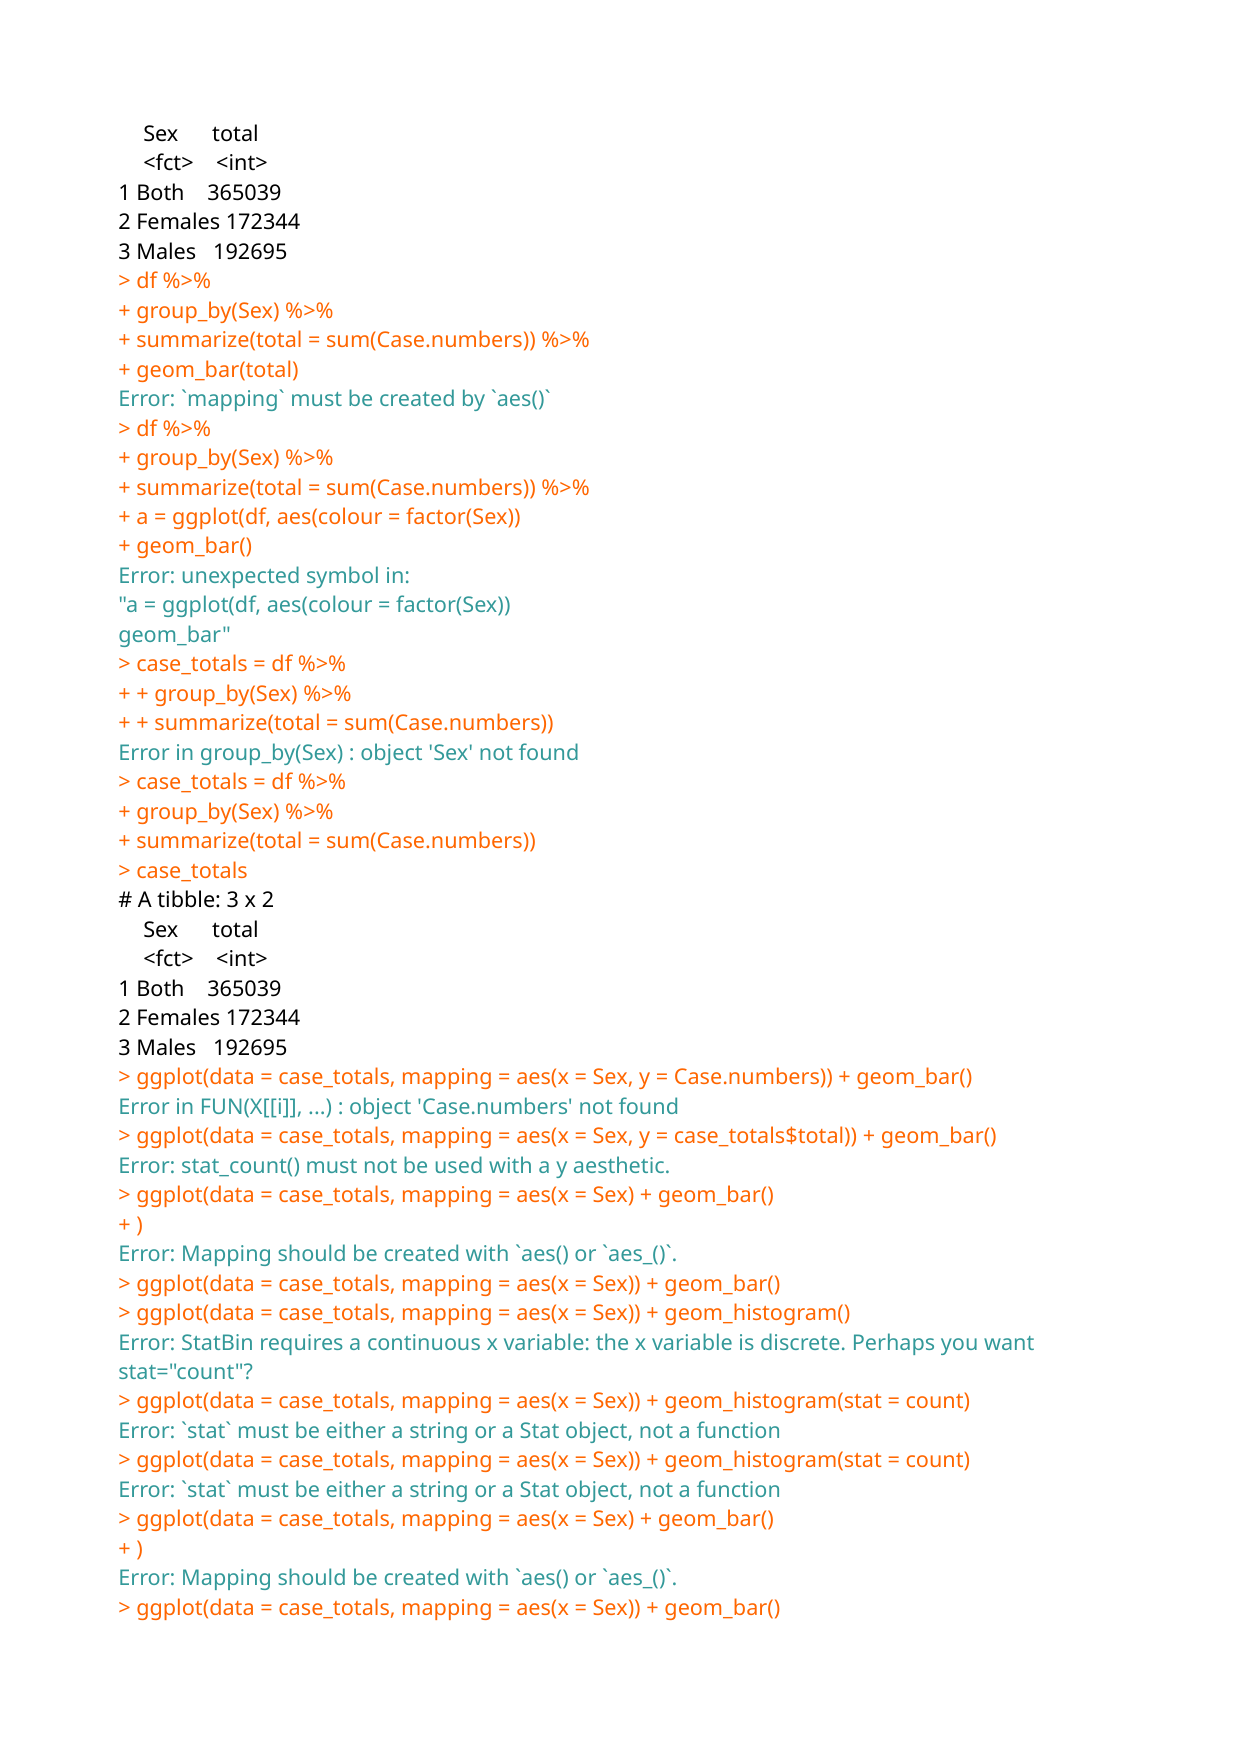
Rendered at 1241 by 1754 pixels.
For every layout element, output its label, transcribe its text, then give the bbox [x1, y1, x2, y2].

text Error in FUN(X[[i]], ...) : object 'Case.numbers' not found [118, 1091, 1122, 1120]
text Error: Mapping should be created with `aes() or `aes_()`. [118, 1563, 1122, 1592]
text > ggplot(data = case_totals, mapping = aes(x = Sex) + geom_bar() [118, 1179, 1122, 1209]
text Error: `stat` must be either a string or a Stat object, not a function [118, 1474, 1122, 1504]
text 1 Both 365039 [118, 973, 1122, 1002]
text <fct> <int> [118, 943, 1122, 973]
text > ggplot(data = case_totals, mapping = aes(x = Sex)) + geom_bar() [118, 1592, 1122, 1622]
text > ggplot(data = case_totals, mapping = aes(x = Sex)) + geom_histogram(stat = count) [118, 1386, 1122, 1415]
text 2 Females 172344 [118, 207, 1122, 236]
text > case_totals = df %>% [118, 767, 1122, 796]
text + group_by(Sex) %>% [118, 295, 1122, 324]
text + geom_bar(total) [118, 354, 1122, 383]
text > ggplot(data = case_totals, mapping = aes(x = Sex)) + geom_histogram(stat = count) [118, 1445, 1122, 1474]
text + geom_bar() [118, 531, 1122, 560]
text Error: stat_count() must not be used with a y aesthetic. [118, 1150, 1122, 1179]
text > ggplot(data = case_totals, mapping = aes(x = Sex) + geom_bar() [118, 1504, 1122, 1533]
text > ggplot(data = case_totals, mapping = aes(x = Sex, y = Case.numbers)) + geom_bar() [118, 1061, 1122, 1091]
text > ggplot(data = case_totals, mapping = aes(x = Sex, y = case_totals$total)) + geom_bar() [118, 1120, 1122, 1150]
text Error: Mapping should be created with `aes() or `aes_()`. [118, 1238, 1122, 1268]
text Error: `stat` must be either a string or a Stat object, not a function [118, 1415, 1122, 1445]
text + group_by(Sex) %>% [118, 796, 1122, 826]
text 2 Females 172344 [118, 1002, 1122, 1032]
text + summarize(total = sum(Case.numbers)) %>% [118, 472, 1122, 501]
text + a = ggplot(df, aes(colour = factor(Sex)) [118, 501, 1122, 531]
text geom_bar" [118, 619, 1122, 649]
text 3 Males 192695 [118, 1032, 1122, 1061]
text "a = ggplot(df, aes(colour = factor(Sex)) [118, 590, 1122, 619]
text > ggplot(data = case_totals, mapping = aes(x = Sex)) + geom_bar() [118, 1268, 1122, 1297]
text Error in group_by(Sex) : object 'Sex' not found [118, 737, 1122, 767]
text + summarize(total = sum(Case.numbers)) %>% [118, 324, 1122, 354]
text Error: `mapping` must be created by `aes()` [118, 383, 1122, 413]
text 3 Males 192695 [118, 236, 1122, 266]
text Sex total [118, 914, 1122, 943]
text > ggplot(data = case_totals, mapping = aes(x = Sex)) + geom_histogram() [118, 1297, 1122, 1327]
text > case_totals = df %>% [118, 649, 1122, 678]
text <fct> <int> [118, 148, 1122, 177]
text 1 Both 365039 [118, 177, 1122, 207]
text > df %>% [118, 413, 1122, 442]
text + summarize(total = sum(Case.numbers)) [118, 826, 1122, 855]
text + + summarize(total = sum(Case.numbers)) [118, 708, 1122, 737]
text + + group_by(Sex) %>% [118, 678, 1122, 708]
text > df %>% [118, 266, 1122, 295]
text Error: unexpected symbol in: [118, 560, 1122, 590]
text + group_by(Sex) %>% [118, 442, 1122, 472]
text > case_totals [118, 855, 1122, 884]
text Sex total [118, 118, 1122, 148]
text + ) [118, 1533, 1122, 1563]
text + ) [118, 1209, 1122, 1238]
text Error: StatBin requires a continuous x variable: the x variable is discrete. Perhaps you want stat="count"? [118, 1327, 1122, 1386]
text # A tibble: 3 x 2 [118, 884, 1122, 914]
